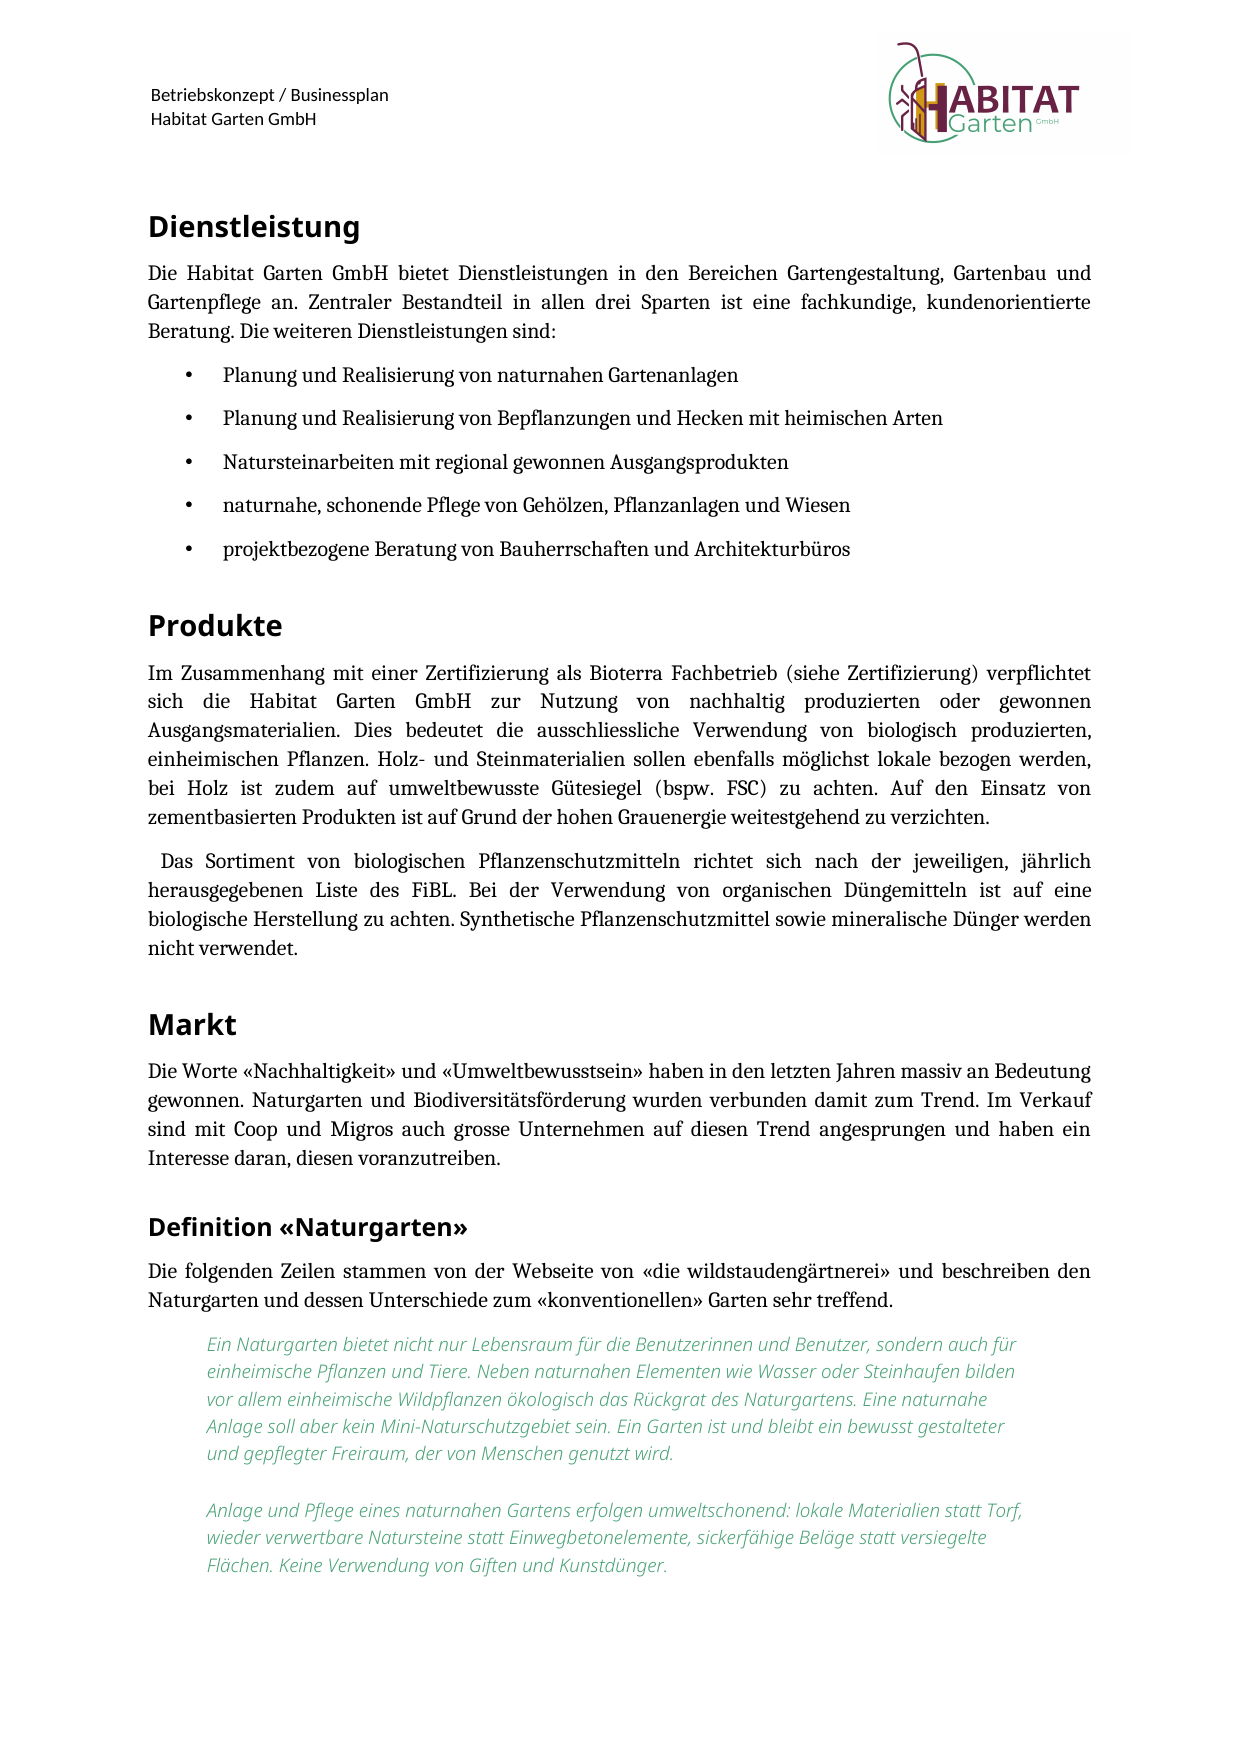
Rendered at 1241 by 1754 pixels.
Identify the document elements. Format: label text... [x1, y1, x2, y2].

list Planung und Realisierung von Bepflanzungen und Hecken mit heimischen Arten [185, 406, 1093, 431]
text Die Worte «Nachhaltigkeit» und «Umweltbewusstsein» haben in den letzten Jahren massiv an Bedeutung gewonnen. Naturgarten und Biodiversitätsförderung wurden verbunden damit zum Trend. Im Verkauf sind mit Coop und Migros auch grosse Unternehmen auf diesen Trend angesprungen und haben ein Interesse daran, diesen voranzutreiben. [148, 1059, 1093, 1171]
subtitle Definition «Naturgarten» [148, 1210, 1093, 1244]
picture [875, 32, 1132, 154]
text Anlage und Pflege eines naturnahen Gartens erfolgen umweltschonend: lokale Materialien statt Torf, wieder verwertbare Natursteine statt Einwegbetonelemente, sickerfähige Beläge statt versiegelte Flächen. Keine Verwendung von Giften und Kunstdünger. [207, 1497, 1033, 1577]
list Planung und Realisierung von naturnahen Gartenanlagen [185, 363, 1093, 388]
text Die folgenden Zeilen stammen von der Webseite von «die wildstaudengärtnerei» und beschreiben den Naturgarten und dessen Unterschiede zum «konventionellen» Garten sehr treffend. [148, 1259, 1093, 1313]
subtitle Produkte [148, 605, 1093, 645]
list Natursteinarbeiten mit regional gewonnen Ausgangsprodukten [185, 450, 1093, 475]
subtitle Markt [148, 1004, 1093, 1044]
text Das Sortiment von biologischen Pflanzenschutzmitteln richtet sich nach der jeweiligen, jährlich herausgegebenen Liste des FiBL. Bei der Verwendung von organischen Düngemitteln ist auf eine biologische Herstellung zu achten. Synthetische Pflanzenschutzmittel sowie mineralische Dünger werden nicht verwendet. [148, 848, 1093, 961]
text Im Zusammenhang mit einer Zertifizierung als Bioterra Fachbetrieb (siehe Zertifizierung) verpflichtet sich die Habitat Garten GmbH zur Nutzung von nachhaltig produzierten oder gewonnen Ausgangsmaterialien. Dies bedeutet die ausschliessliche Verwendung von biologisch produzierten, einheimischen Pflanzen. Holz- und Steinmaterialien sollen ebenfalls möglichst lokale bezogen werden, bei Holz ist zudem auf umweltbewusste Gütesiegel (bspw. FSC) zu achten. Auf den Einsatz von zementbasierten Produkten ist auf Grund der hohen Grauenergie weitestgehend zu verzichten. [148, 660, 1093, 830]
list projektbezogene Beratung von Bauherrschaften und Architekturbüros [185, 537, 1093, 562]
subtitle Dienstleistung [148, 206, 1093, 246]
text Die Habitat Garten GmbH bietet Dienstleistungen in den Bereichen Gartengestaltung, Gartenbau und Gartenpflege an. Zentraler Bestandteil in allen drei Sparten ist eine fachkundige, kundenorientierte Beratung. Die weiteren Dienstleistungen sind: [148, 261, 1093, 344]
text Ein Naturgarten bietet nicht nur Lebensraum für die Benutzerinnen und Benutzer, sondern auch für einheimische Pflanzen und Tiere. Neben naturnahen Elementen wie Wasser oder Steinhaufen bilden vor allem einheimische Wildpflanzen ökologisch das Rückgrat des Naturgartens. Eine naturnahe Anlage soll aber kein Mini-Naturschutzgebiet sein. Ein Garten ist und bleibt ein bewusst gestalteter und gepflegter Freiraum, der von Menschen genutzt wird. [207, 1331, 1033, 1466]
list naturnahe, schonende Pflege von Gehölzen, Pflanzanlagen und Wiesen [185, 493, 1093, 518]
